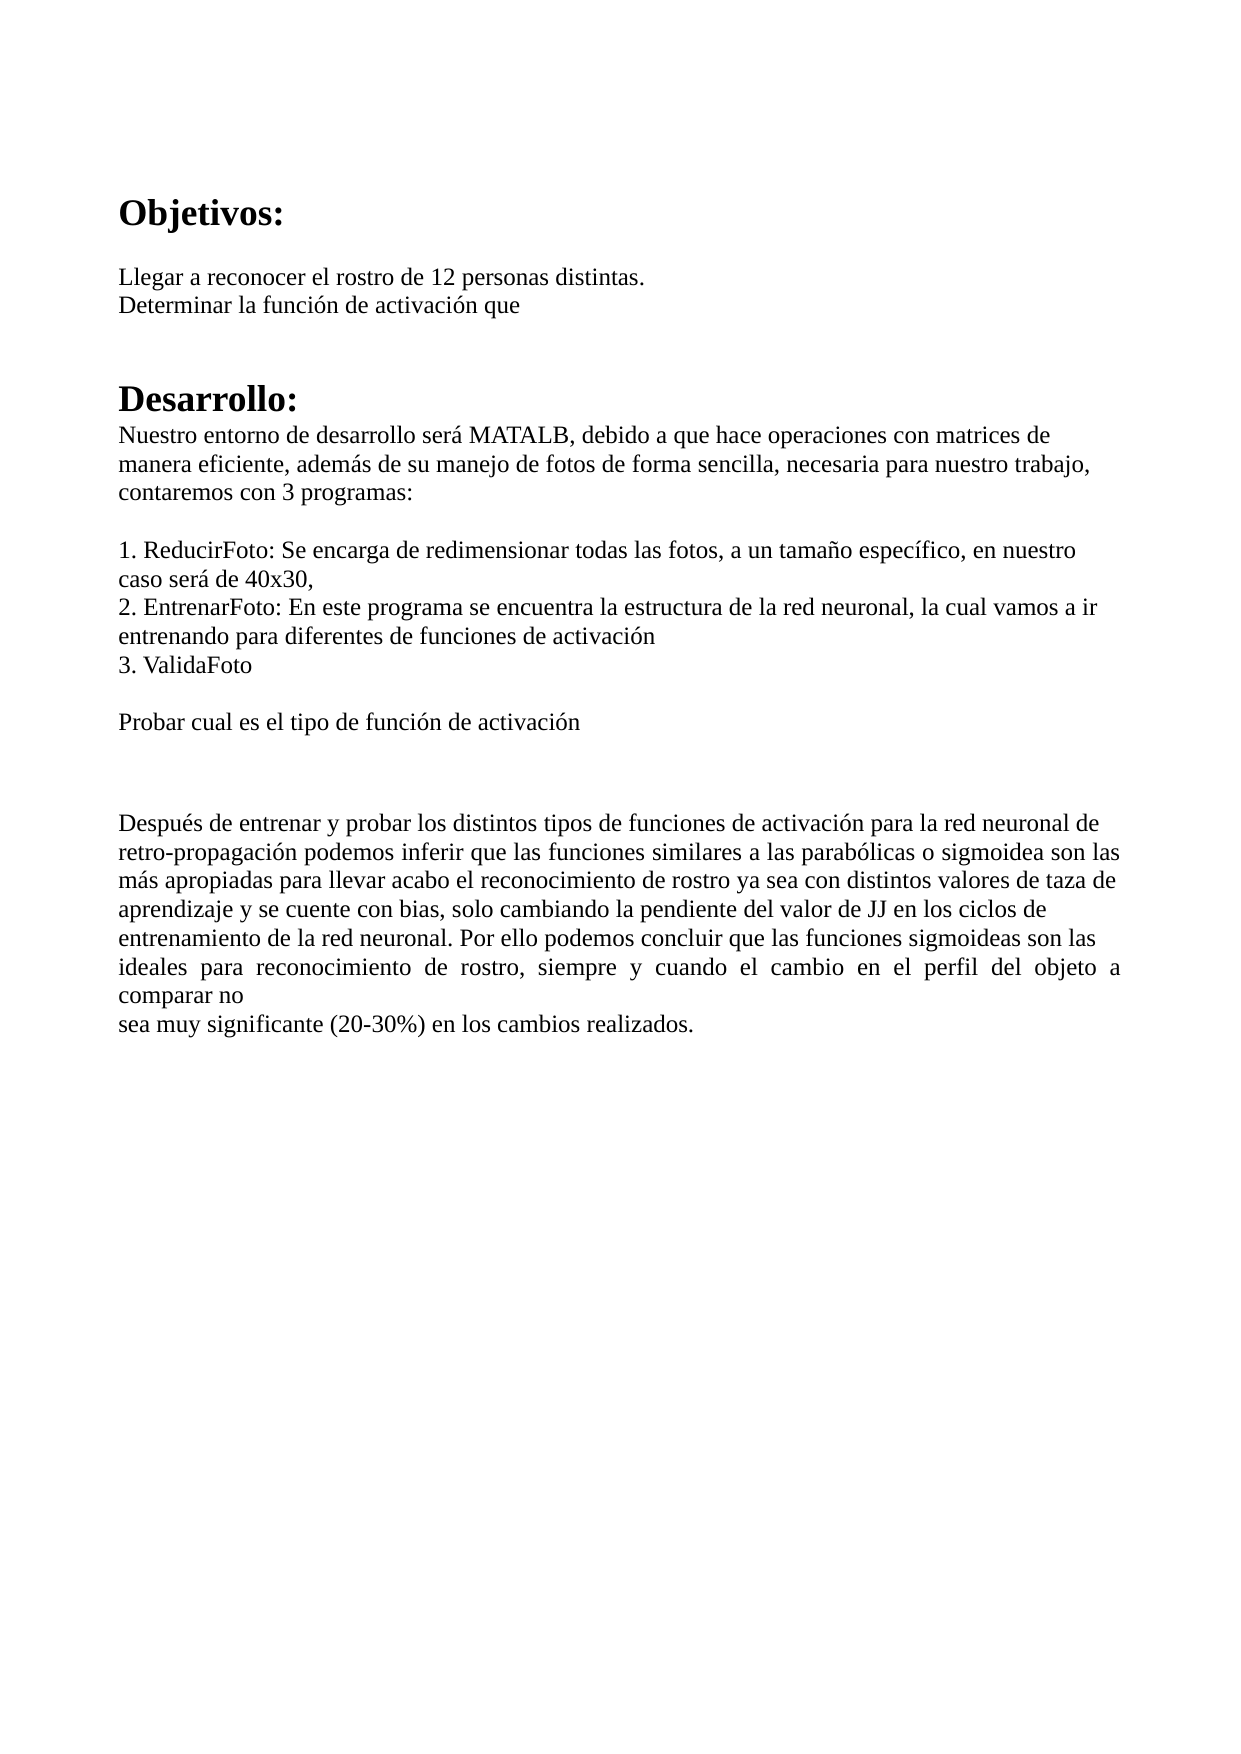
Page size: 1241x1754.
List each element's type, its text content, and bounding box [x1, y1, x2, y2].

text Llegar a reconocer el rostro de 12 personas distintas. [118, 262, 1122, 291]
text 2. EntrenarFoto: En este programa se encuentra la estructura de la red neuronal, la cual vamos a ir entrenando para diferentes de funciones de activación [118, 592, 1122, 650]
text ideales para reconocimiento de rostro, siempre y cuando el cambio en el perfil del objeto a comparar no [118, 952, 1122, 1009]
text Nuestro entorno de desarrollo será MATALB, debido a que hace operaciones con matrices de manera eficiente, además de su manejo de fotos de forma sencilla, necesaria para nuestro trabajo, contaremos con 3 programas: [118, 420, 1122, 506]
text Objetivos: [118, 190, 1122, 233]
text sea muy significante (20-30%) en los cambios realizados. [118, 1009, 1122, 1038]
text Después de entrenar y probar los distintos tipos de funciones de activación para la red neuronal de [118, 808, 1122, 837]
text Desarrollo: [118, 377, 1122, 420]
text 3. ValidaFoto [118, 650, 1122, 679]
text entrenamiento de la red neuronal. Por ello podemos concluir que las funciones sigmoideas son las [118, 923, 1122, 952]
text 1. ReducirFoto: Se encarga de redimensionar todas las fotos, a un tamaño específico, en nuestro caso será de 40x30, [118, 535, 1122, 592]
text Probar cual es el tipo de función de activación [118, 707, 1122, 736]
text retro-propagación podemos inferir que las funciones similares a las parabólicas o sigmoidea son las más apropiadas para llevar acabo el reconocimiento de rostro ya sea con distintos valores de taza de [118, 837, 1122, 894]
text Determinar la función de activación que [118, 291, 1122, 319]
text aprendizaje y se cuente con bias, solo cambiando la pendiente del valor de JJ en los ciclos de [118, 894, 1122, 923]
